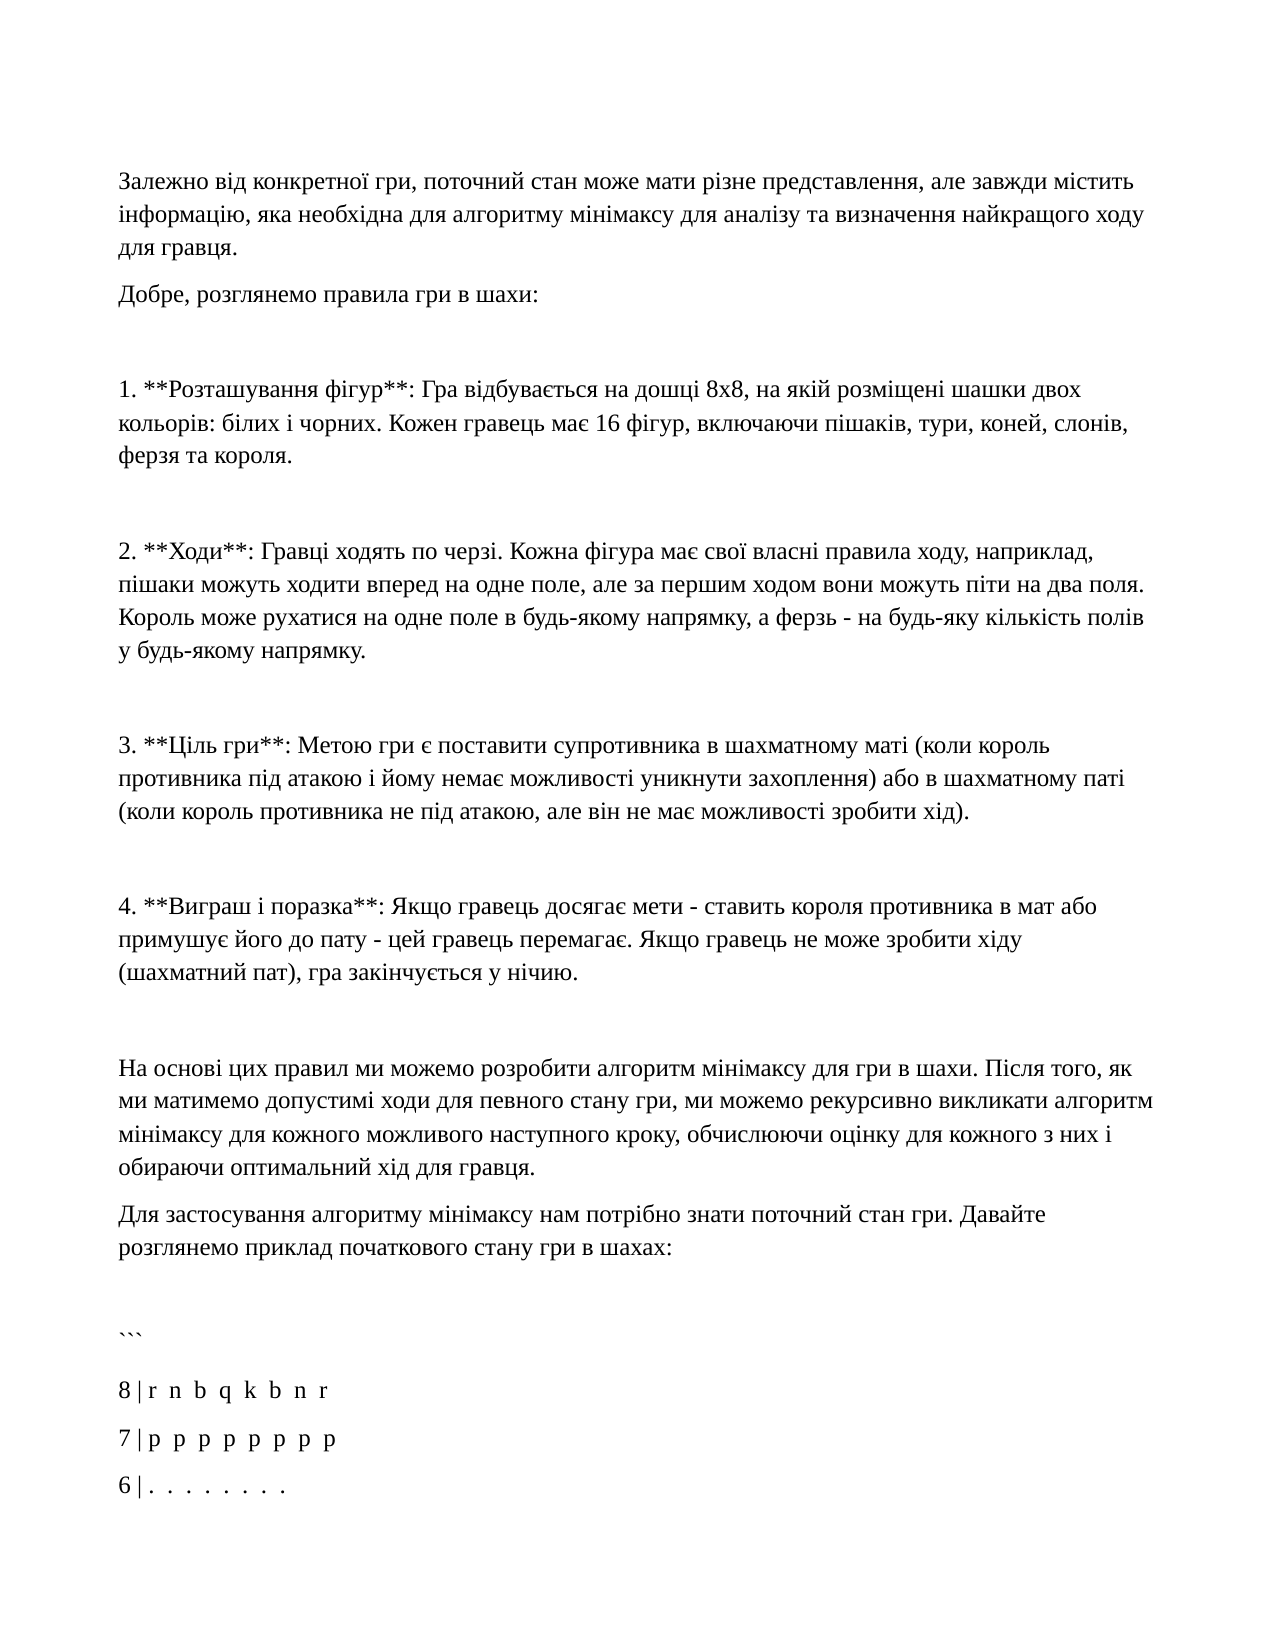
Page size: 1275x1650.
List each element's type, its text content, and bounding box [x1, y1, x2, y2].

text Залежно від конкретної гри, поточний стан може мати різне представлення, але завжди містить інформацію, яка необхідна для алгоритму мінімаксу для аналізу та визначення найкращого ходу для гравця. [118, 166, 1157, 261]
text 3. **Ціль гри**: Метою гри є поставити супротивника в шахматному маті (коли король противника під атакою і йому немає можливості уникнути захоплення) або в шахматному паті (коли король противника не під атакою, але він не має можливості зробити хід). [118, 730, 1157, 825]
text 6 | . . . . . . . . [118, 1470, 1157, 1499]
text На основі цих правил ми можемо розробити алгоритм мінімаксу для гри в шахи. Після того, як ми матимемо допустимі ходи для певного стану гри, ми можемо рекурсивно викликати алгоритм мінімаксу для кожного можливого наступного кроку, обчислюючи оцінку для кожного з них і обираючи оптимальний хід для гравця. [118, 1053, 1157, 1180]
text Для застосування алгоритму мінімаксу нам потрібно знати поточний стан гри. Давайте розглянемо приклад початкового стану гри в шахах: [118, 1199, 1157, 1261]
text 1. **Розташування фігур**: Гра відбувається на дошці 8x8, на якій розміщені шашки двох кольорів: білих і чорних. Кожен гравець має 16 фігур, включаючи пішаків, тури, коней, слонів, ферзя та короля. [118, 374, 1157, 469]
text 4. **Виграш і поразка**: Якщо гравець досягає мети - ставить короля противника в мат або примушує його до пату - цей гравець перемагає. Якщо гравець не може зробити хіду (шахматний пат), гра закінчується у нічию. [118, 891, 1157, 986]
text Добре, розглянемо правила гри в шахи: [118, 279, 1157, 308]
text 2. **Ходи**: Гравці ходять по черзі. Кожна фігура має свої власні правила ходу, наприклад, пішаки можуть ходити вперед на одне поле, але за першим ходом вони можуть піти на два поля. Король може рухатися на одне поле в будь-якому напрямку, а ферзь - на будь-яку кількість полів у будь-якому напрямку. [118, 536, 1157, 664]
text ``` [118, 1327, 1157, 1356]
text 8 | r n b q k b n r [118, 1375, 1157, 1404]
text 7 | p p p p p p p p [118, 1423, 1157, 1451]
